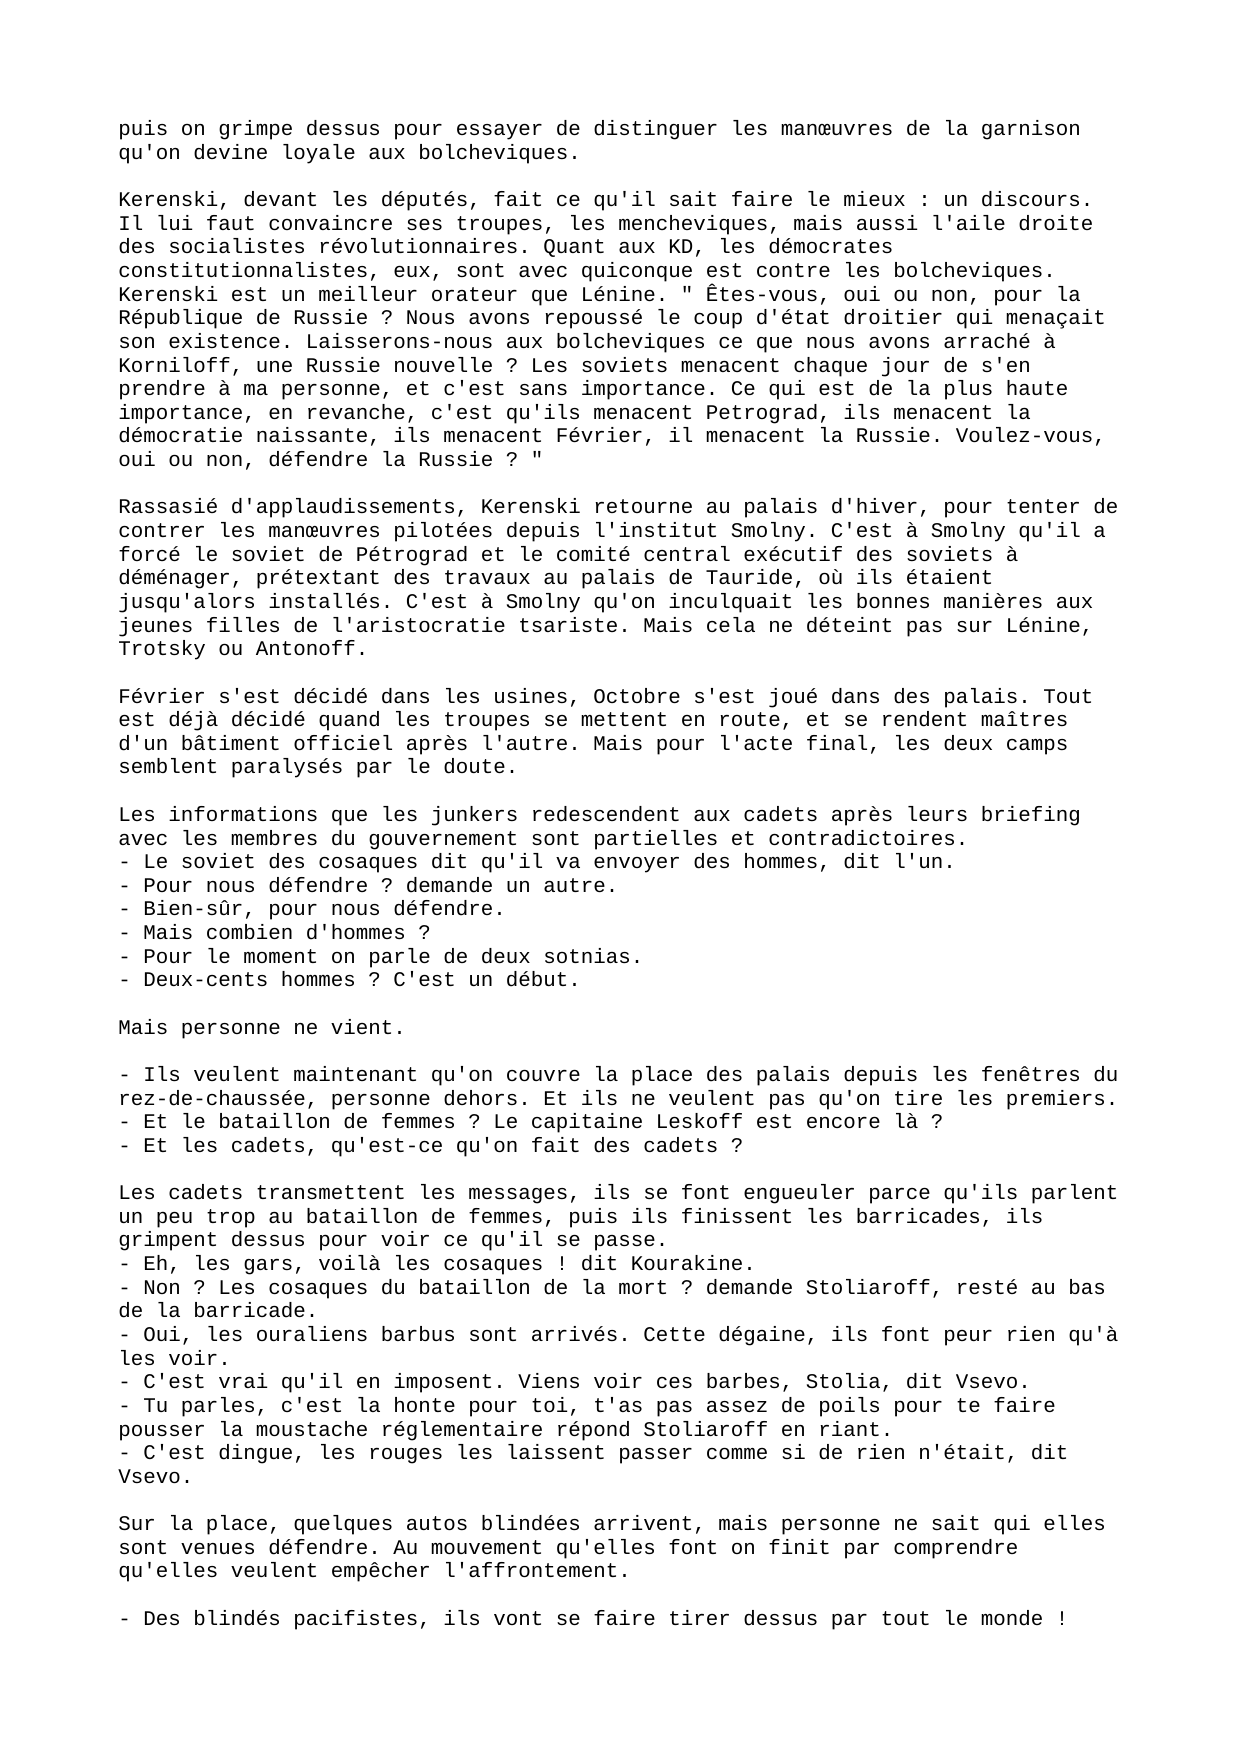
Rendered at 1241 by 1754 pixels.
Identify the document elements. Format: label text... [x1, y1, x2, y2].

text - Des blindés pacifistes, ils vont se faire tirer dessus par tout le monde ! [118, 1608, 1122, 1631]
text - Mais combien d'hommes ? [118, 922, 1122, 946]
text - Pour nous défendre ? demande un autre. [118, 875, 1122, 898]
text - Et les cadets, qu'est-ce qu'on fait des cadets ? [118, 1135, 1122, 1158]
text - Et le bataillon de femmes ? Le capitaine Leskoff est encore là ? [118, 1111, 1122, 1135]
text - C'est dingue, les rouges les laissent passer comme si de rien n'était, dit Vsevo. [118, 1442, 1122, 1489]
text - Non ? Les cosaques du bataillon de la mort ? demande Stoliaroff, resté au bas de la barricade. [118, 1277, 1122, 1324]
text - C'est vrai qu'il en imposent. Viens voir ces barbes, Stolia, dit Vsevo. [118, 1371, 1122, 1395]
text - Oui, les ouraliens barbus sont arrivés. Cette dégaine, ils font peur rien qu'à les voir. [118, 1324, 1122, 1371]
text - Eh, les gars, voilà les cosaques ! dit Kourakine. [118, 1253, 1122, 1277]
text - Deux-cents hommes ? C'est un début. [118, 969, 1122, 993]
text Sur la place, quelques autos blindées arrivent, mais personne ne sait qui elles sont venues défendre. Au mouvement qu'elles font on finit par comprendre qu'elles veulent empêcher l'affrontement. [118, 1513, 1122, 1584]
text - Pour le moment on parle de deux sotnias. [118, 946, 1122, 969]
text - Bien-sûr, pour nous défendre. [118, 898, 1122, 922]
text Rassasié d'applaudissements, Kerenski retourne au palais d'hiver, pour tenter de contrer les manœuvres pilotées depuis l'institut Smolny. C'est à Smolny qu'il a forcé le soviet de Pétrograd et le comité central exécutif des soviets à déménager, prétextant des travaux au palais de Tauride, où ils étaient jusqu'alors installés. C'est à Smolny qu'on inculquait les bonnes manières aux jeunes filles de l'aristocratie tsariste. Mais cela ne déteint pas sur Lénine, Trotsky ou Antonoff. [118, 496, 1122, 662]
text - Tu parles, c'est la honte pour toi, t'as pas assez de poils pour te faire pousser la moustache réglementaire répond Stoliaroff en riant. [118, 1395, 1122, 1442]
text - Ils veulent maintenant qu'on couvre la place des palais depuis les fenêtres du rez-de-chaussée, personne dehors. Et ils ne veulent pas qu'on tire les premiers. [118, 1064, 1122, 1111]
text Les cadets transmettent les messages, ils se font engueuler parce qu'ils parlent un peu trop au bataillon de femmes, puis ils finissent les barricades, ils grimpent dessus pour voir ce qu'il se passe. [118, 1182, 1122, 1253]
text - Le soviet des cosaques dit qu'il va envoyer des hommes, dit l'un. [118, 851, 1122, 875]
text puis on grimpe dessus pour essayer de distinguer les manœuvres de la garnison qu'on devine loyale aux bolcheviques. [118, 118, 1122, 165]
text Mais personne ne vient. [118, 1017, 1122, 1040]
text Les informations que les junkers redescendent aux cadets après leurs briefing avec les membres du gouvernement sont partielles et contradictoires. [118, 804, 1122, 851]
text Kerenski, devant les députés, fait ce qu'il sait faire le mieux : un discours. Il lui faut convaincre ses troupes, les mencheviques, mais aussi l'aile droite des socialistes révolutionnaires. Quant aux KD, les démocrates constitutionnalistes, eux, sont avec quiconque est contre les bolcheviques. Kerenski est un meilleur orateur que Lénine. " Êtes-vous, oui ou non, pour la République de Russie ? Nous avons repoussé le coup d'état droitier qui menaçait son existence. Laisserons-nous aux bolcheviques ce que nous avons arraché à Korniloff, une Russie nouvelle ? Les soviets menacent chaque jour de s'en prendre à ma personne, et c'est sans importance. Ce qui est de la plus haute importance, en revanche, c'est qu'ils menacent Petrograd, ils menacent la démocratie naissante, ils menacent Février, il menacent la Russie. Voulez-vous, oui ou non, défendre la Russie ? " [118, 189, 1122, 473]
text Février s'est décidé dans les usines, Octobre s'est joué dans des palais. Tout est déjà décidé quand les troupes se mettent en route, et se rendent maîtres d'un bâtiment officiel après l'autre. Mais pour l'acte final, les deux camps semblent paralysés par le doute. [118, 686, 1122, 780]
